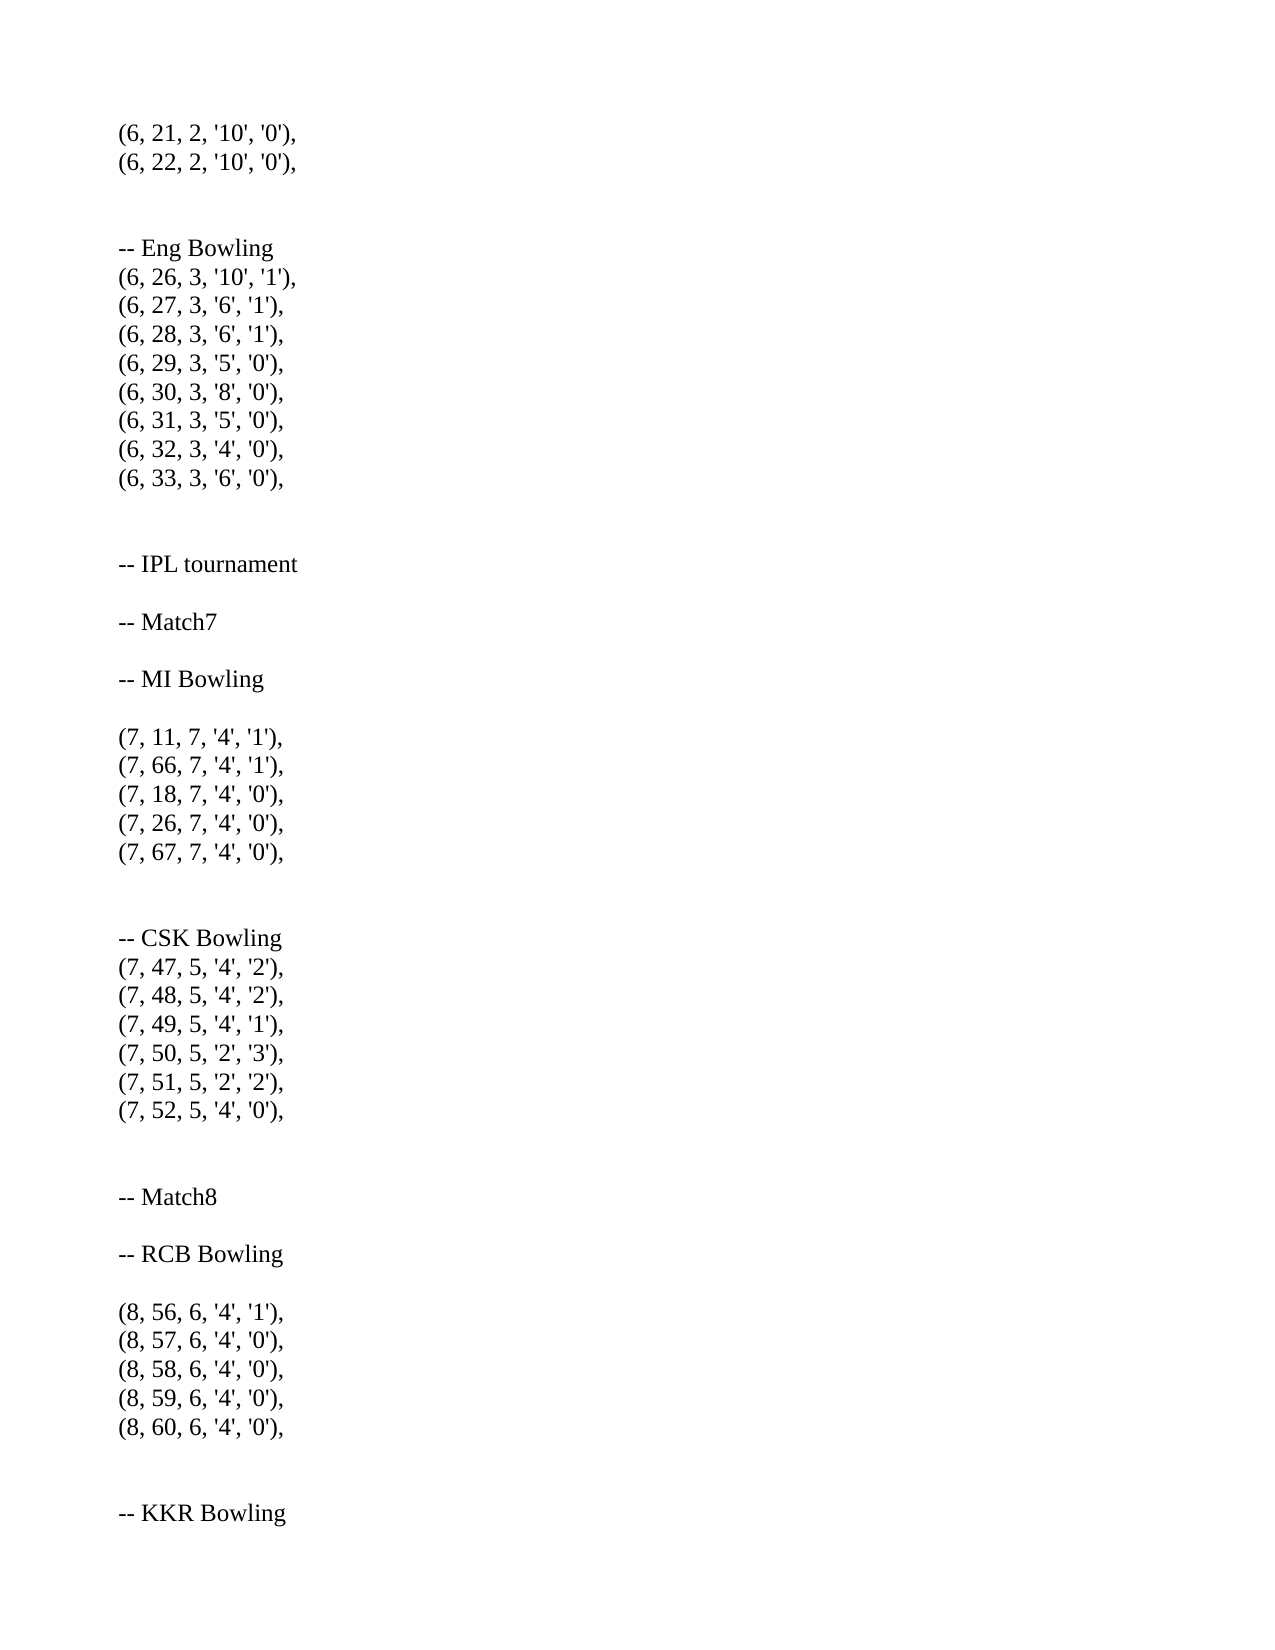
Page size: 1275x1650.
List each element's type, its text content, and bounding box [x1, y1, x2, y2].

text (6, 32, 3, '4', '0'), [118, 434, 1157, 463]
text (7, 48, 5, '4', '2'), [118, 981, 1157, 1009]
text (7, 66, 7, '4', '1'), [118, 751, 1157, 779]
text (7, 26, 7, '4', '0'), [118, 808, 1157, 837]
text (6, 33, 3, '6', '0'), [118, 463, 1157, 492]
text -- KKR Bowling [118, 1498, 1157, 1527]
text (8, 59, 6, '4', '0'), [118, 1383, 1157, 1412]
text -- IPL tournament [118, 549, 1157, 578]
text (7, 11, 7, '4', '1'), [118, 722, 1157, 751]
text (6, 30, 3, '8', '0'), [118, 377, 1157, 406]
text (7, 52, 5, '4', '0'), [118, 1096, 1157, 1124]
text (6, 31, 3, '5', '0'), [118, 406, 1157, 434]
text -- MI Bowling [118, 664, 1157, 693]
text (6, 22, 2, '10', '0'), [118, 147, 1157, 176]
text (7, 47, 5, '4', '2'), [118, 952, 1157, 981]
text (6, 29, 3, '5', '0'), [118, 348, 1157, 377]
text (8, 57, 6, '4', '0'), [118, 1326, 1157, 1354]
text (6, 28, 3, '6', '1'), [118, 319, 1157, 348]
text (6, 27, 3, '6', '1'), [118, 291, 1157, 319]
text -- Eng Bowling [118, 233, 1157, 262]
text (8, 56, 6, '4', '1'), [118, 1297, 1157, 1326]
text (8, 58, 6, '4', '0'), [118, 1354, 1157, 1383]
text (7, 67, 7, '4', '0'), [118, 837, 1157, 866]
text -- CSK Bowling [118, 923, 1157, 952]
text -- Match8 [118, 1182, 1157, 1211]
text (6, 26, 3, '10', '1'), [118, 262, 1157, 291]
text (8, 60, 6, '4', '0'), [118, 1412, 1157, 1441]
text (7, 50, 5, '2', '3'), [118, 1038, 1157, 1067]
text -- RCB Bowling [118, 1239, 1157, 1268]
text -- Match7 [118, 607, 1157, 636]
text (7, 51, 5, '2', '2'), [118, 1067, 1157, 1096]
text (7, 18, 7, '4', '0'), [118, 779, 1157, 808]
text (6, 21, 2, '10', '0'), [118, 118, 1157, 147]
text (7, 49, 5, '4', '1'), [118, 1009, 1157, 1038]
